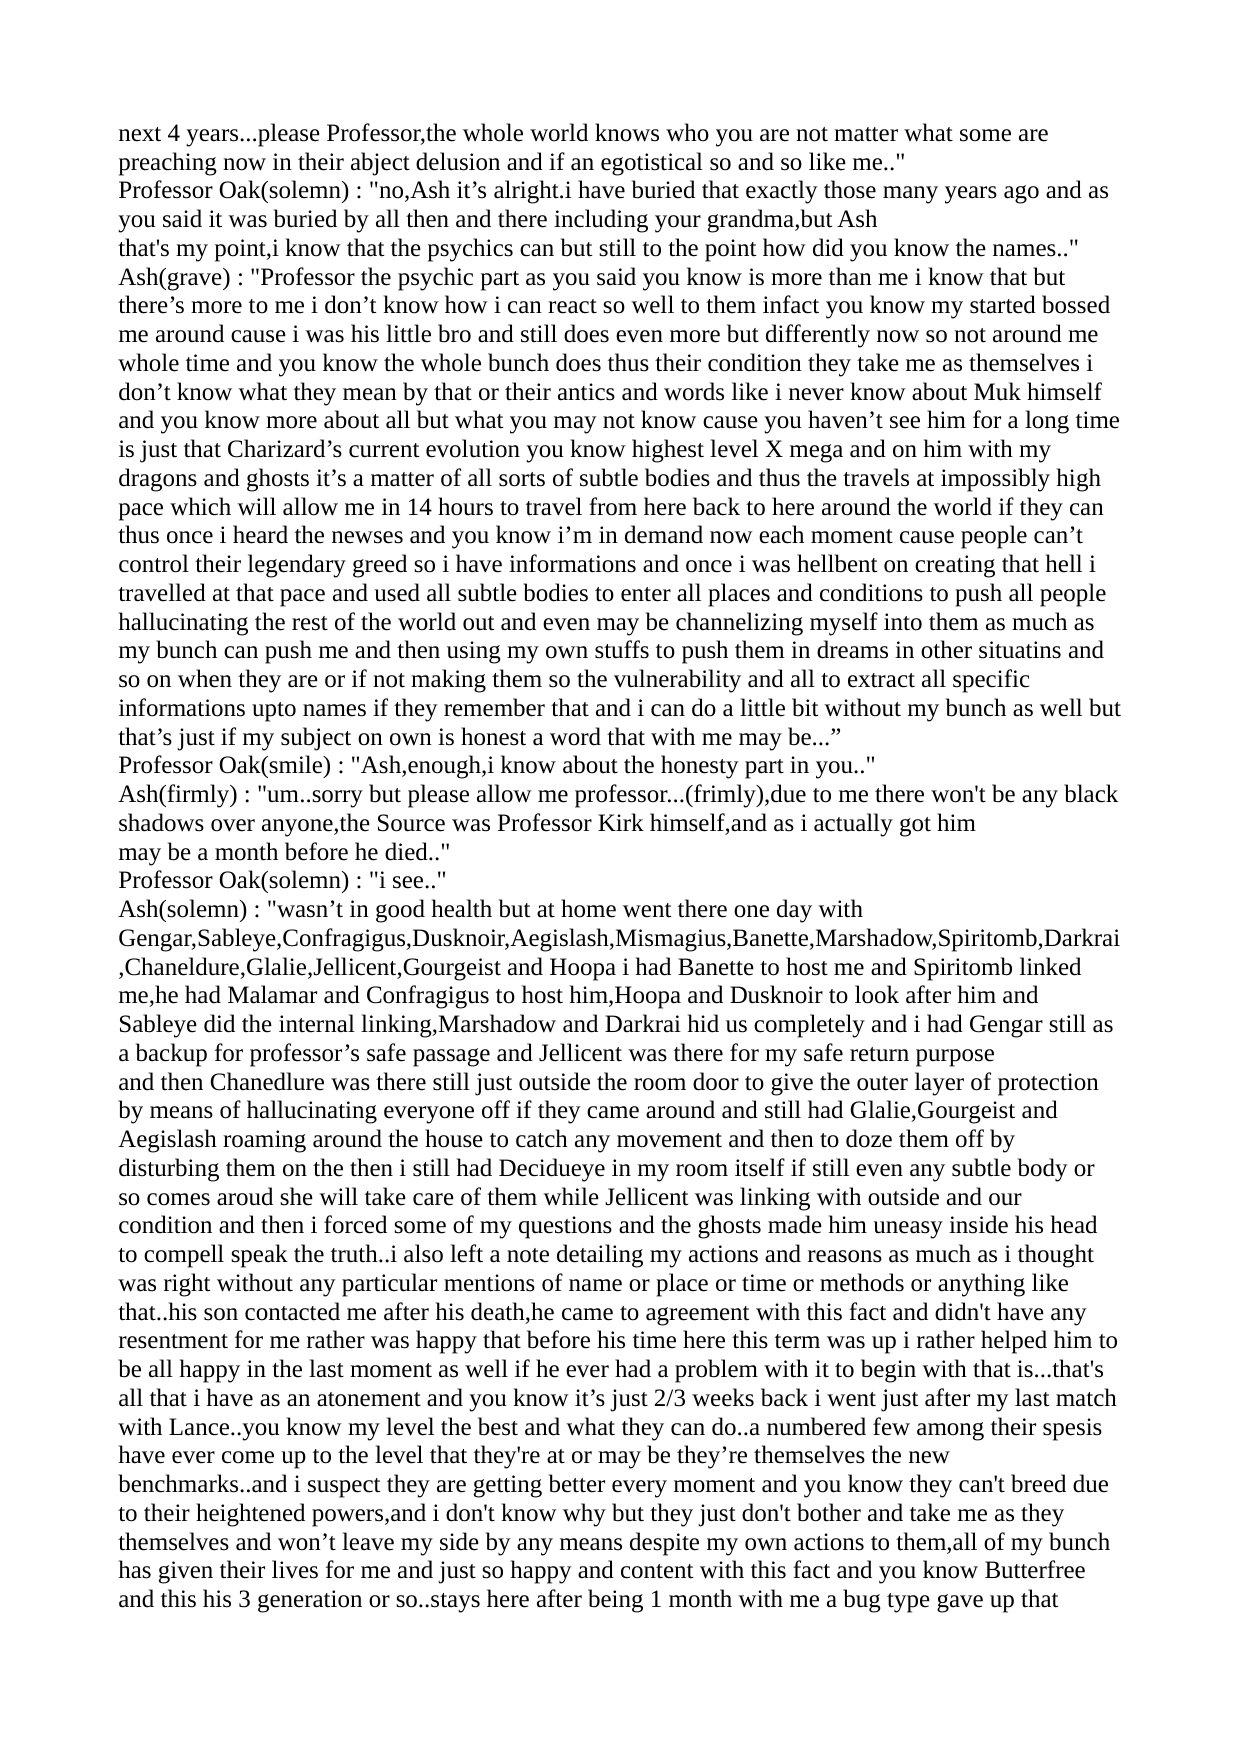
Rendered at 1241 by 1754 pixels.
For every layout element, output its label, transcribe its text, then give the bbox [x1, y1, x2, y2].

text next 4 years...please Professor,the whole world knows who you are not matter what some are preaching now in their abject delusion and if an egotistical so and so like me.." [118, 118, 1122, 176]
text Professor Oak(smile) : "Ash,enough,i know about the honesty part in you.." [118, 751, 1122, 779]
text may be a month before he died.." [118, 837, 1122, 866]
text that's my point,i know that the psychics can but still to the point how did you know the names.." [118, 233, 1122, 262]
text Ash(solemn) : "wasn’t in good health but at home went there one day with Gengar,Sableye,Confragigus,Dusknoir,Aegislash,Mismagius,Banette,Marshadow,Spiritomb,Darkrai,Chaneldure,Glalie,Jellicent,Gourgeist and Hoopa i had Banette to host me and Spiritomb linked me,he had Malamar and Confragigus to host him,Hoopa and Dusknoir to look after him and Sableye did the internal linking,Marshadow and Darkrai hid us completely and i had Gengar still as a backup for professor’s safe passage and Jellicent was there for my safe return purpose [118, 894, 1122, 1067]
text Ash(grave) : "Professor the psychic part as you said you know is more than me i know that but there’s more to me i don’t know how i can react so well to them infact you know my started bossed me around cause i was his little bro and still does even more but differently now so not around me whole time and you know the whole bunch does thus their condition they take me as themselves i don’t know what they mean by that or their antics and words like i never know about Muk himself and you know more about all but what you may not know cause you haven’t see him for a long time is just that Charizard’s current evolution you know highest level X mega and on him with my dragons and ghosts it’s a matter of all sorts of subtle bodies and thus the travels at impossibly high pace which will allow me in 14 hours to travel from here back to here around the world if they can thus once i heard the newses and you know i’m in demand now each moment cause people can’t control their legendary greed so i have informations and once i was hellbent on creating that hell i travelled at that pace and used all subtle bodies to enter all places and conditions to push all people hallucinating the rest of the world out and even may be channelizing myself into them as much as my bunch can push me and then using my own stuffs to push them in dreams in other situatins and so on when they are or if not making them so the vulnerability and all to extract all specific informations upto names if they remember that and i can do a little bit without my bunch as well but that’s just if my subject on own is honest a word that with me may be...” [118, 262, 1122, 751]
text Professor Oak(solemn) : "no,Ash it’s alright.i have buried that exactly those many years ago and as you said it was buried by all then and there including your grandma,but Ash [118, 176, 1122, 233]
text Ash(firmly) : "um..sorry but please allow me professor...(frimly),due to me there won't be any black [118, 779, 1122, 808]
text and then Chanedlure was there still just outside the room door to give the outer layer of protection by means of hallucinating everyone off if they came around and still had Glalie,Gourgeist and Aegislash roaming around the house to catch any movement and then to doze them off by disturbing them on the then i still had Decidueye in my room itself if still even any subtle body or so comes aroud she will take care of them while Jellicent was linking with outside and our condition and then i forced some of my questions and the ghosts made him uneasy inside his head to compell speak the truth..i also left a note detailing my actions and reasons as much as i thought was right without any particular mentions of name or place or time or methods or anything like that..his son contacted me after his death,he came to agreement with this fact and didn't have any resentment for me rather was happy that before his time here this term was up i rather helped him to be all happy in the last moment as well if he ever had a problem with it to begin with that is...that's all that i have as an atonement and you know it’s just 2/3 weeks back i went just after my last match with Lance..you know my level the best and what they can do..a numbered few among their spesis have ever come up to the level that they're at or may be they’re themselves the new benchmarks..and i suspect they are getting better every moment and you know they can't breed due to their heightened powers,and i don't know why but they just don't bother and take me as they themselves and won’t leave my side by any means despite my own actions to them,all of my bunch has given their lives for me and just so happy and content with this fact and you know Butterfree and this his 3 generation or so..stays here after being 1 month with me a bug type gave up that [118, 1067, 1122, 1613]
text Professor Oak(solemn) : "i see.." [118, 866, 1122, 894]
text shadows over anyone,the Source was Professor Kirk himself,and as i actually got him [118, 808, 1122, 837]
